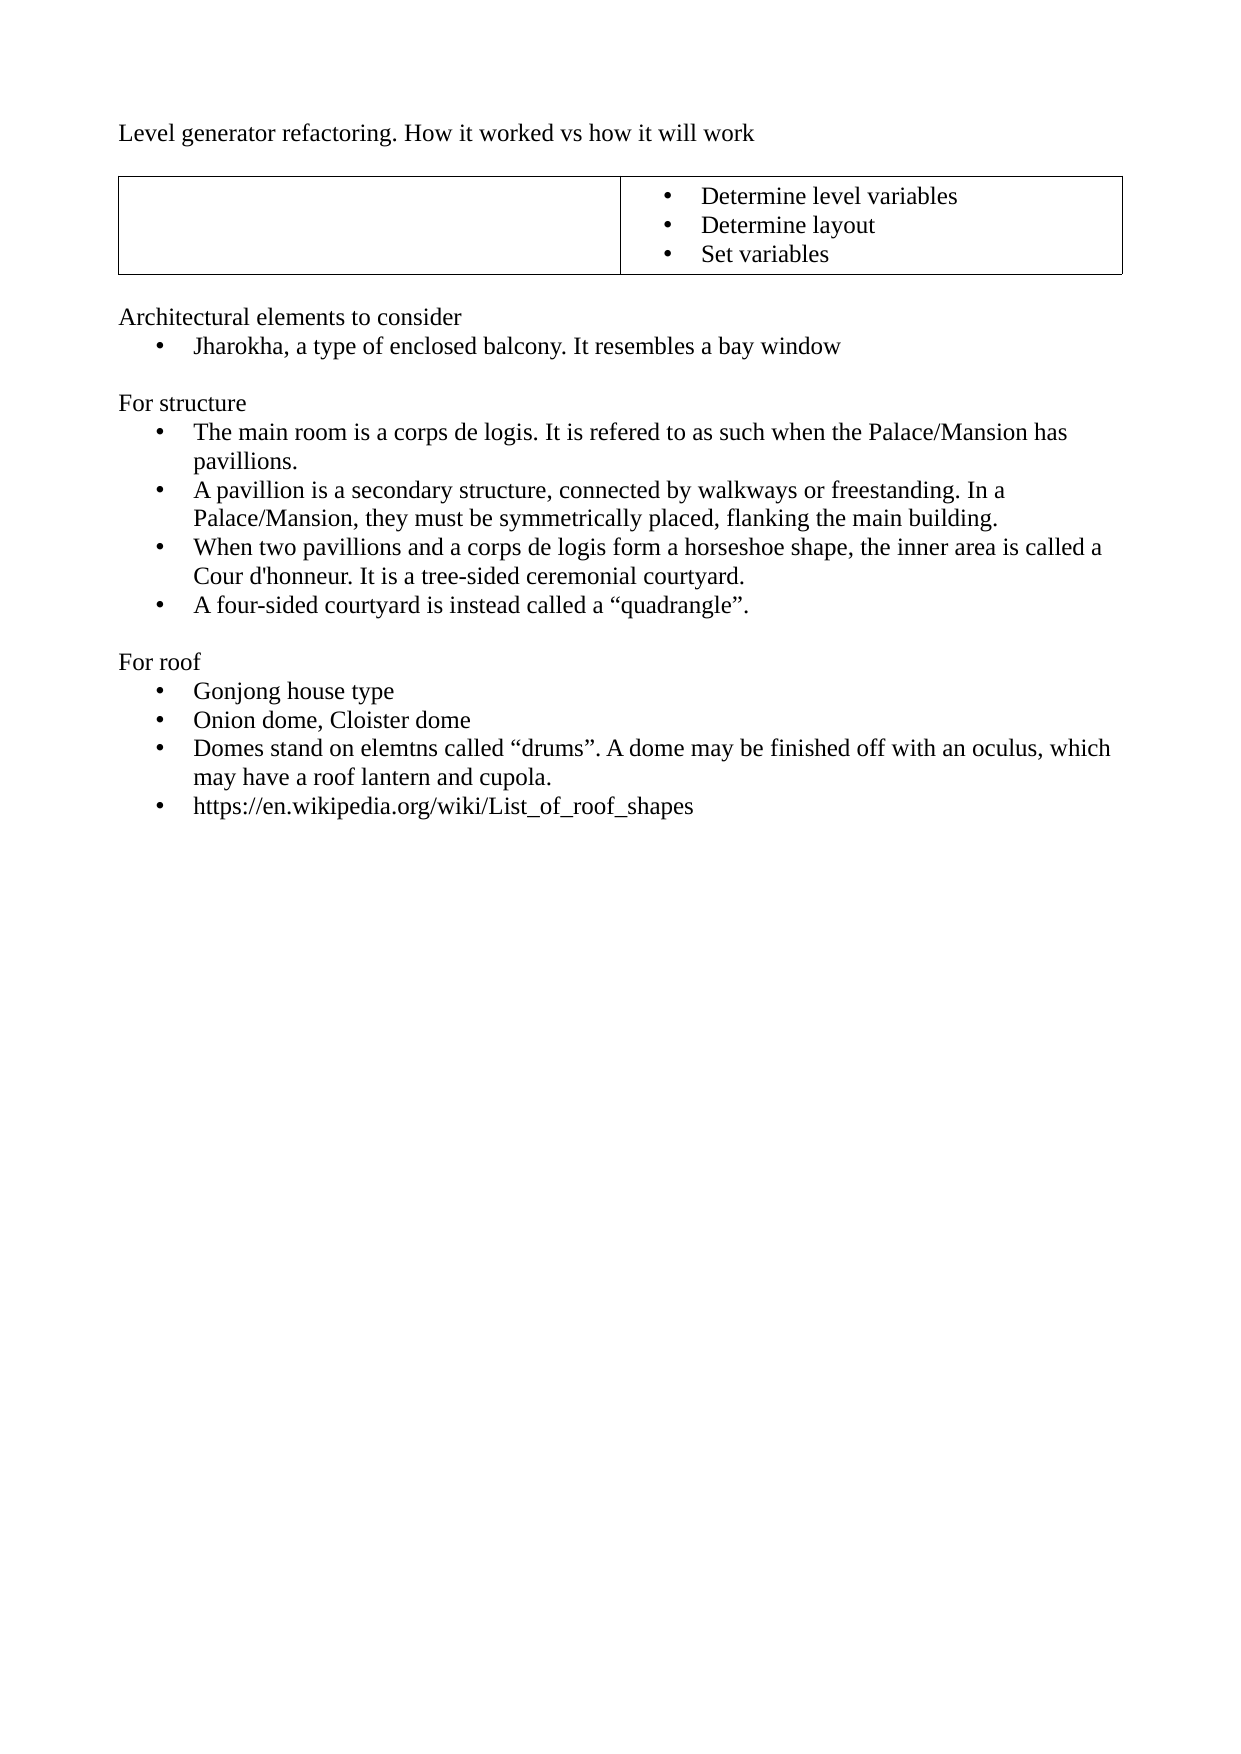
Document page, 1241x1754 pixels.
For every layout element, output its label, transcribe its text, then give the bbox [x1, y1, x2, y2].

list When two pavillions and a corps de logis form a horseshoe shape, the inner area is called a Cour d'honneur. It is a tree-sided ceremonial courtyard. [156, 532, 1122, 590]
list The main room is a corps de logis. It is refered to as such when the Palace/Mansion has pavillions. [156, 417, 1122, 475]
list A four-sided courtyard is instead called a “quadrangle”. [156, 590, 1122, 618]
text Architectural elements to consider [118, 302, 1122, 331]
list A pavillion is a secondary structure, connected by walkways or freestanding. In a Palace/Mansion, they must be symmetrically placed, flanking the main building. [156, 475, 1122, 532]
text Level generator refactoring. How it worked vs how it will work [118, 118, 1122, 147]
table_header [119, 177, 620, 273]
text For roof [118, 647, 1122, 676]
list Domes stand on elemtns called “drums”. A dome may be finished off with an oculus, which may have a roof lantern and cupola. [156, 733, 1122, 791]
list Gonjong house type [156, 676, 1122, 705]
text For structure [118, 388, 1122, 417]
list https://en.wikipedia.org/wiki/List_of_roof_shapes [156, 791, 1122, 820]
list Jharokha, a type of enclosed balcony. It resembles a bay window [156, 331, 1122, 360]
list Onion dome, Cloister dome [156, 705, 1122, 733]
table_header Determine level variables Determine layout Set variables [621, 177, 1122, 273]
